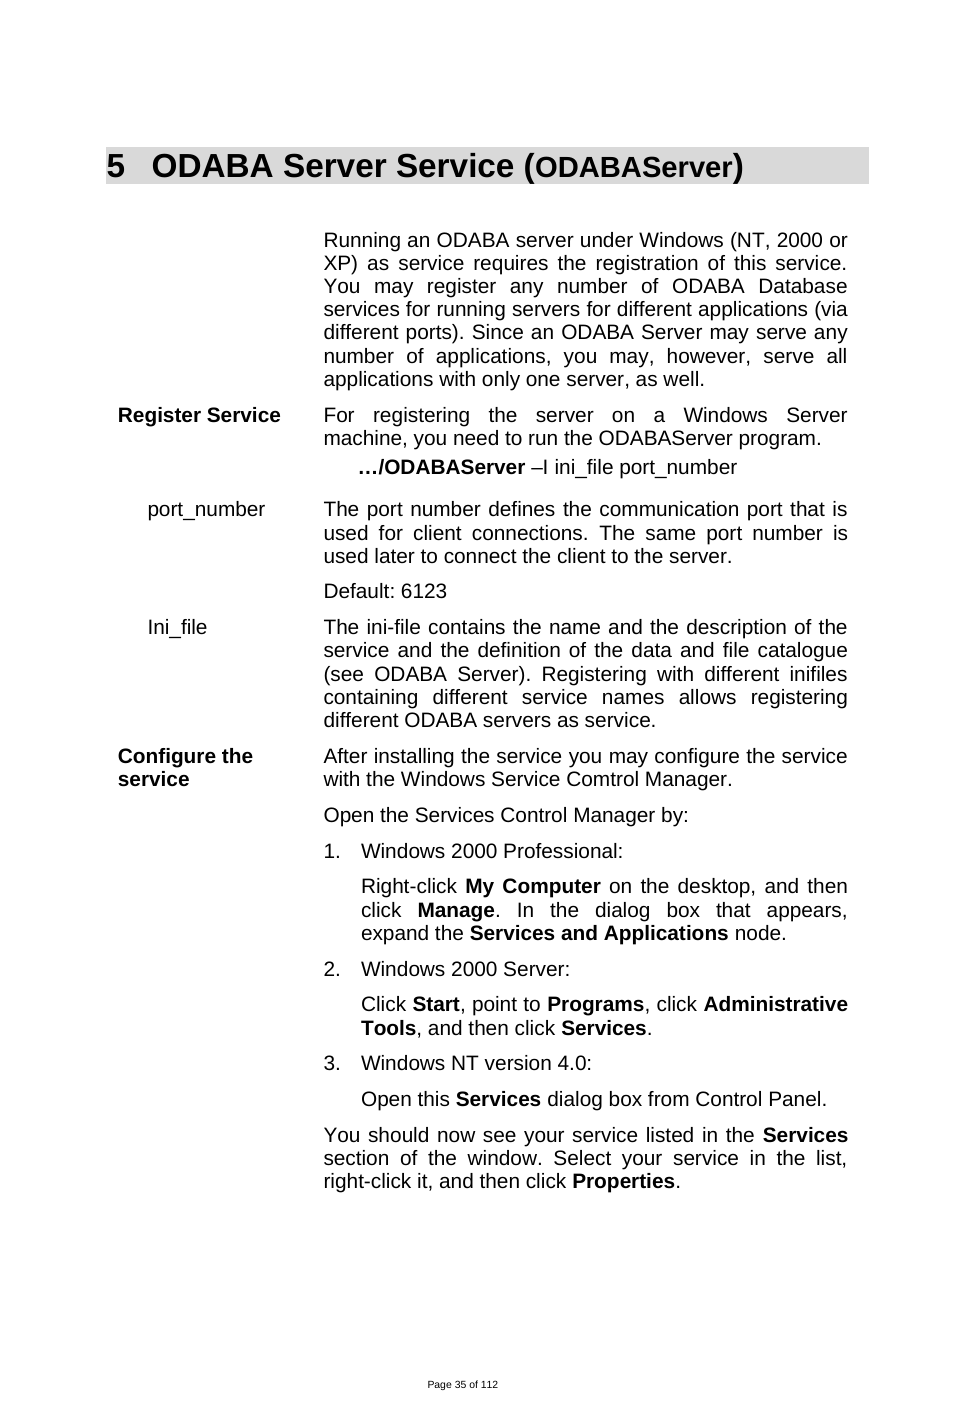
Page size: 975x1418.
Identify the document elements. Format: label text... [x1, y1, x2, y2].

table_cell The port number defines the communication port that is used for client connections. The same port number is used later to connect the client to the server. Default: 6123 [312, 492, 859, 609]
table_cell For registering the server on a Windows Server machine, you need to run the ODABAServer program. …/ODABAServer –I ini_file port_number [312, 397, 859, 492]
table_cell After installing the service you may configure the service with the Windows Service Comtrol Manager. Open the Services Control Manager by: Windows 2000 Professional: Right-click My Computer on the desktop, and then click Manage. In the dialog box that appears, expand the Services and Applications node. Windows 2000 Server: Click Start, point to Programs, click Administrative Tools, and then click Services. Windows NT version 4.0: Open this Services dialog box from Control Panel. You should now see your service listed in the Services section of the window. Select your service in the list, right-click it, and then click Properties. [312, 738, 859, 1199]
table_cell The ini-file contains the name and the description of the service and the definition of the data and file catalogue (see ODABA Server). Registering with different inifiles containing different service names allows registering different ODABA servers as service. [312, 610, 859, 738]
table_cell Ini_file [106, 610, 312, 738]
table_header [106, 222, 312, 397]
table_cell Register Service [106, 397, 312, 492]
subtitle ODABA Server Service (ODABAServer) [106, 147, 869, 184]
table_header Running an ODABA server under Windows (NT, 2000 or XP) as service requires the registration of this service. You may register any number of ODABA Database services for running servers for different applications (via different ports). Since an ODABA Server may serve any number of applications, you may, however, serve all applications with only one server, as well. [312, 222, 859, 397]
table_cell Configure the service [106, 738, 312, 1199]
table_cell port_number [106, 492, 312, 609]
